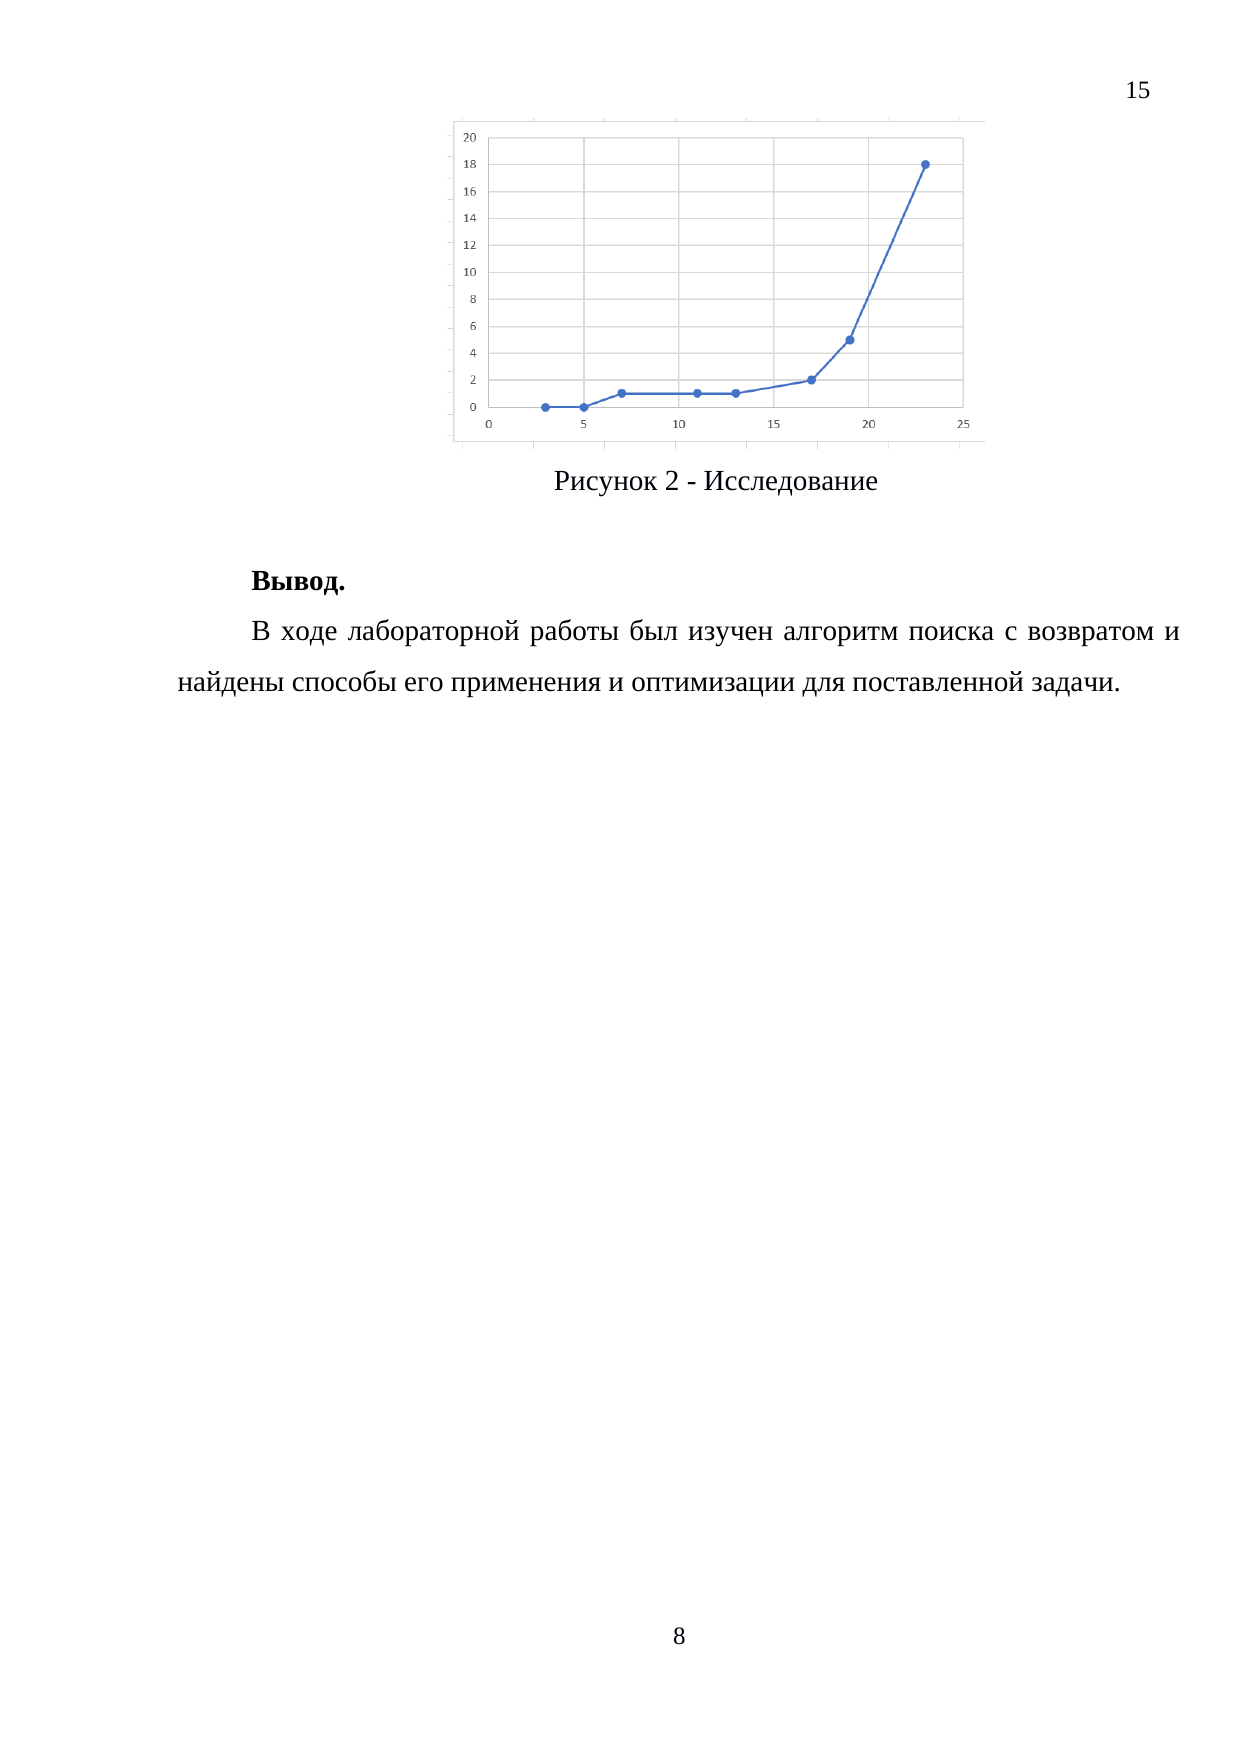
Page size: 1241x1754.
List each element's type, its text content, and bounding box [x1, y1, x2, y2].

text Рисунок 2 - Исследование [177, 463, 1181, 496]
text В ходе лабораторной работы был изучен алгоритм поиска с возвратом и найдены способы его применения и оптимизации для поставленной задачи. [177, 613, 1181, 697]
text Вывод. [177, 563, 1181, 597]
